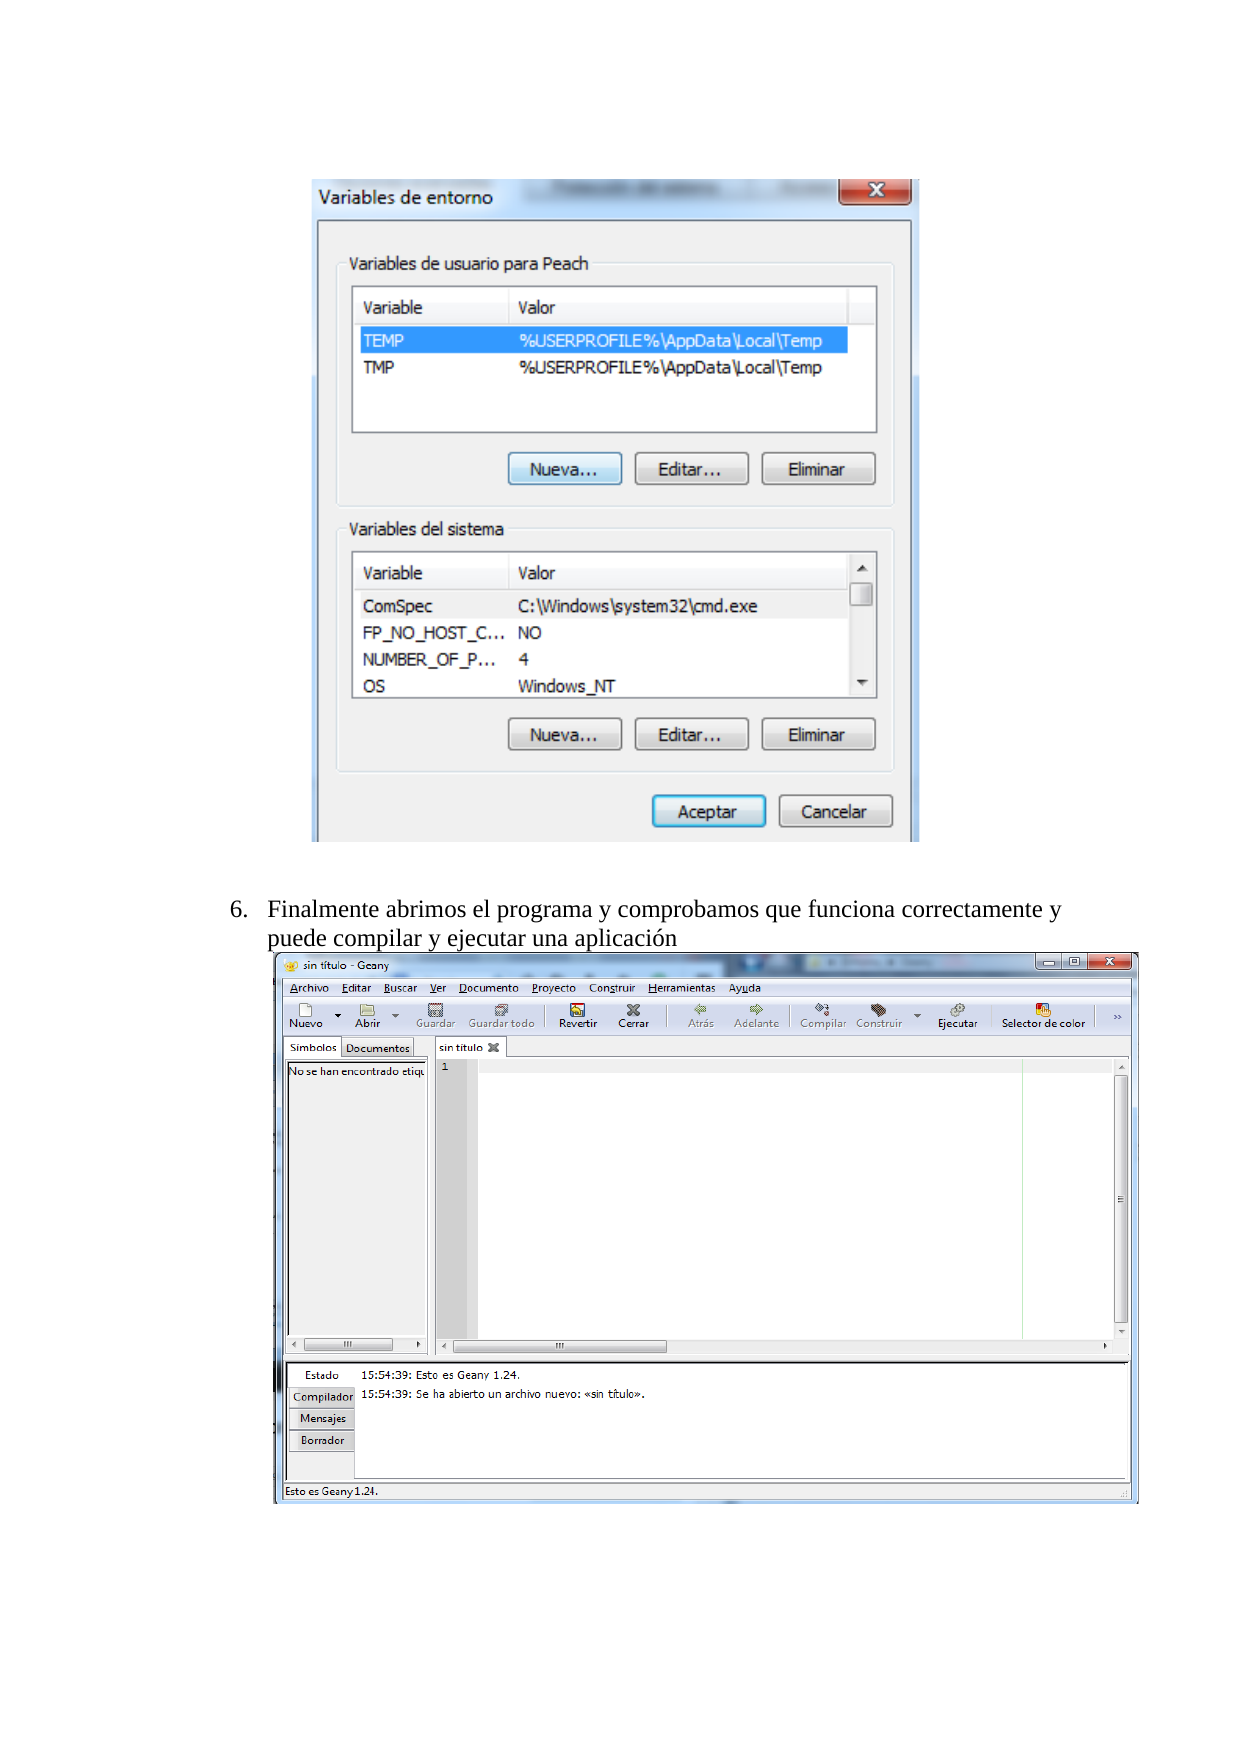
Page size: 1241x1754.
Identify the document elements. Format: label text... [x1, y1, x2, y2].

text Instalación de BlueJ [118, 1268, 273, 1306]
list Finalmente abrimos el programa y comprobamos que funciona correctamente y puede compilar y ejecutar una aplicación [229, 894, 1122, 952]
